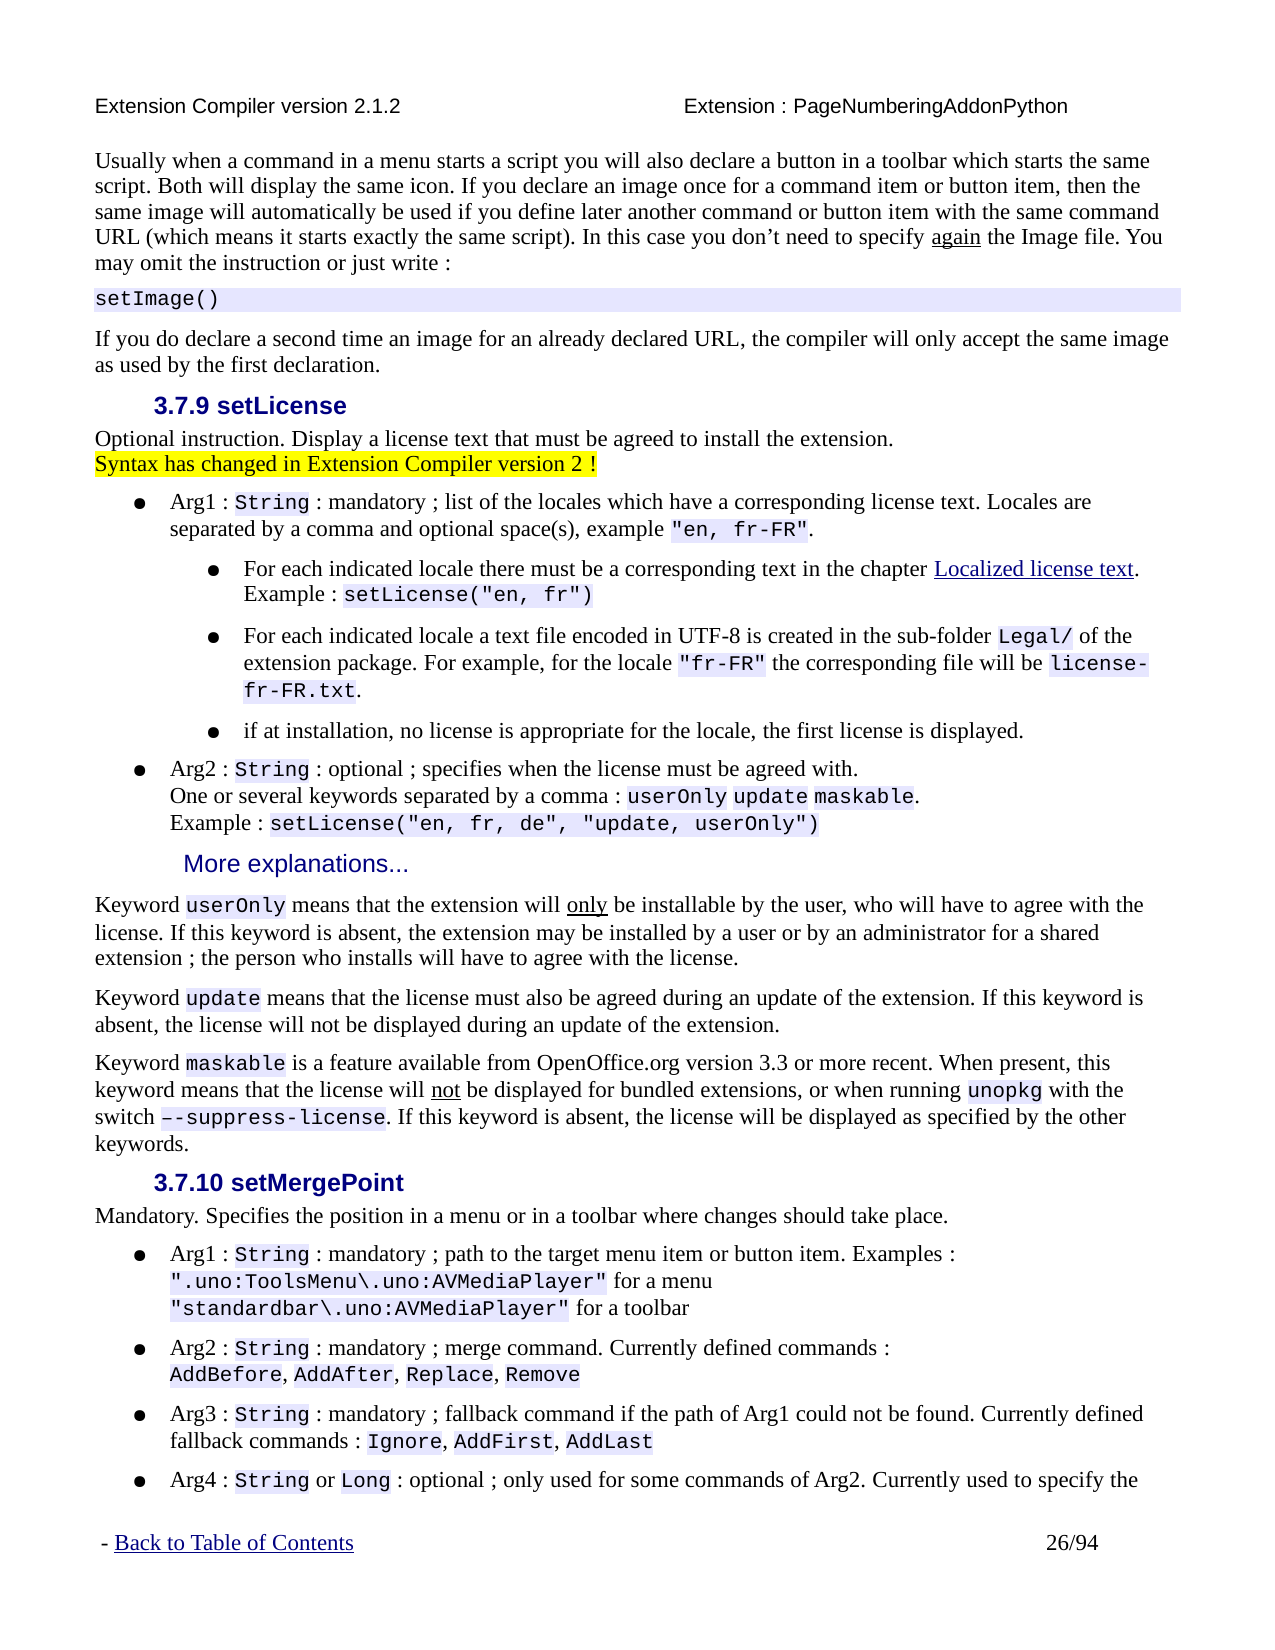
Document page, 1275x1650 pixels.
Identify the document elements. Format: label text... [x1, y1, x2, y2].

text Usually when a command in a menu starts a script you will also declare a button in a toolbar which starts the same script. Both will display the same icon. If you declare an image once for a command item or button item, then the same image will automatically be used if you define later another command or button item with the same command URL (which means it starts exactly the same script). In this case you don’t need to specify again the Image file. You may omit the instruction or just write : [94, 147, 1181, 275]
list For each indicated locale a text file encoded in UTF-8 is created in the sub-folder Legal/ of the extension package. For example, for the locale "fr-FR" the corresponding file will be license-fr-FR.txt. [206, 623, 1181, 704]
text Keyword maskable is a feature available from OpenOffice.org version 3.3 or more recent. When present, this keyword means that the license will not be displayed for bundled extensions, or when running unopkg with the switch –-suppress-license. If this keyword is absent, the license will be displayed as specified by the other keywords. [94, 1050, 1181, 1156]
text Optional instruction. Display a license text that must be agreed to install the extension. Syntax has changed in Extension Compiler version 2 ! [94, 426, 1181, 477]
text setImage() [94, 288, 1181, 312]
subtitle setLicense [153, 392, 1181, 420]
text Mandatory. Specifies the position in a menu or in a toolbar where changes should take place. [94, 1203, 1181, 1228]
list if at installation, no license is appropriate for the locale, the first license is displayed. [206, 718, 1181, 744]
text Keyword update means that the license must also be agreed during an update of the extension. If this keyword is absent, the license will not be displayed during an update of the extension. [94, 985, 1181, 1037]
list Arg1 : String : mandatory ; list of the locales which have a corresponding license text. Locales are separated by a comma and optional space(s), example "en, fr-FR". [132, 489, 1181, 543]
list Arg1 : String : mandatory ; path to the target menu item or button item. Examples : ".uno:ToolsMenu\.uno:AVMediaPlayer" for a menu "standardbar\.uno:AVMediaPlayer" for a toolbar [132, 1241, 1181, 1322]
text Keyword userOnly means that the extension will only be installable by the user, who will have to agree with the license. If this keyword is absent, the extension may be installed by a user or by an administrator for a shared extension ; the person who installs will have to agree with the license. [94, 892, 1181, 970]
list Arg2 : String : mandatory ; merge command. Currently defined commands : AddBefore, AddAfter, Replace, Remove [132, 1334, 1181, 1388]
list Arg3 : String : mandatory ; fallback command if the path of Arg1 could not be found. Currently defined fallback commands : Ignore, AddFirst, AddLast [132, 1401, 1181, 1455]
subtitle More explanations... [183, 850, 1181, 878]
text If you do declare a second time an image for an already declared URL, the compiler will only accept the same image as used by the first declaration. [94, 326, 1181, 377]
list For each indicated locale there must be a corresponding text in the chapter Localized license text. Example : setLicense("en, fr") [206, 556, 1181, 608]
list Arg4 : String or Long : optional ; only used for some commands of Arg2. Currently used to specify the [132, 1467, 1181, 1494]
subtitle setMergePoint [153, 1169, 1181, 1197]
list Arg2 : String : optional ; specifies when the license must be agreed with. One or several keywords separated by a comma : userOnly update maskable. Example : setLicense("en, fr, de", "update, userOnly") [132, 756, 1181, 837]
